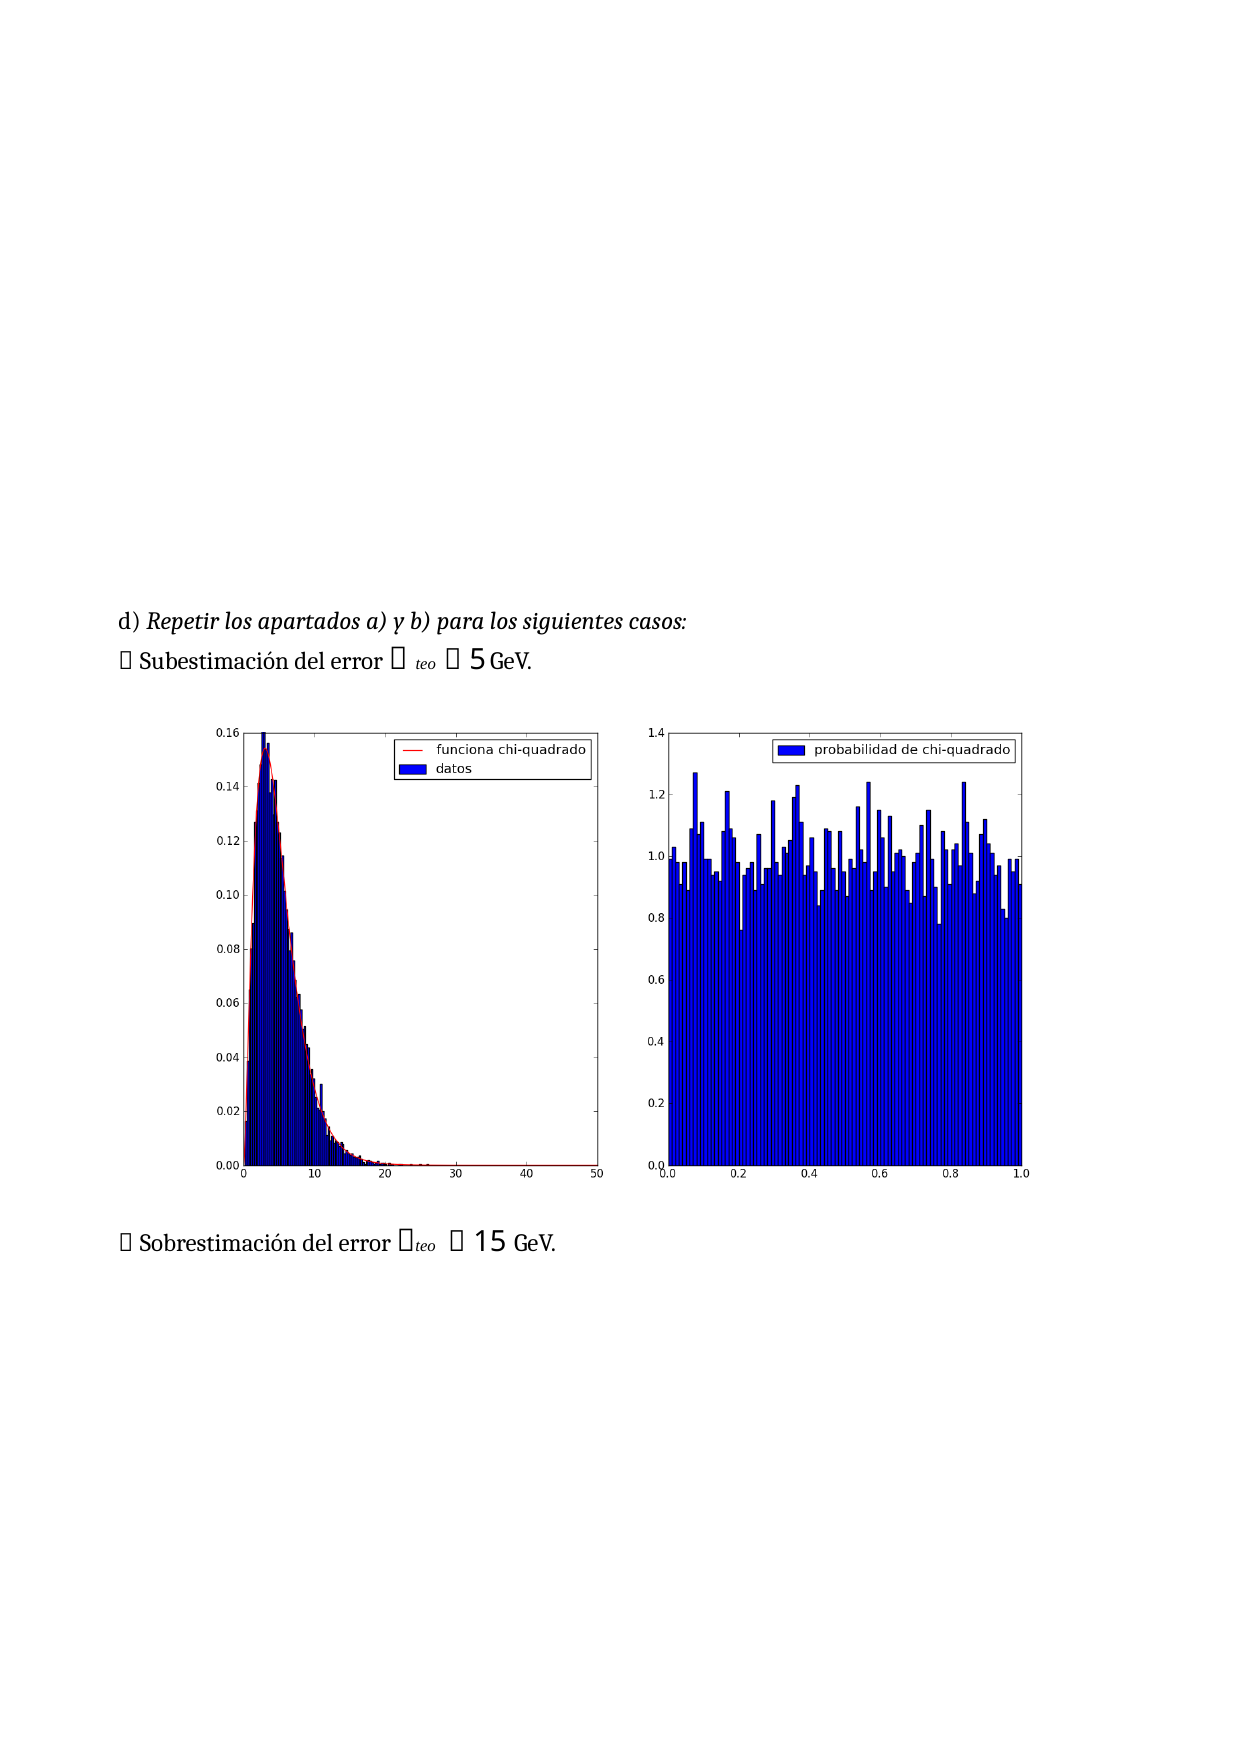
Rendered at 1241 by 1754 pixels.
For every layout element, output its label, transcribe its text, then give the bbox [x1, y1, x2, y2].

picture [118, 678, 1122, 1219]
text  Sobrestimación del error teo  15 GeV. [118, 1219, 1122, 1261]
text d) Repetir los apartados a) y b) para los siguientes casos: [118, 607, 1122, 636]
text  Subestimación del error  teo  5 GeV. [118, 636, 1122, 678]
